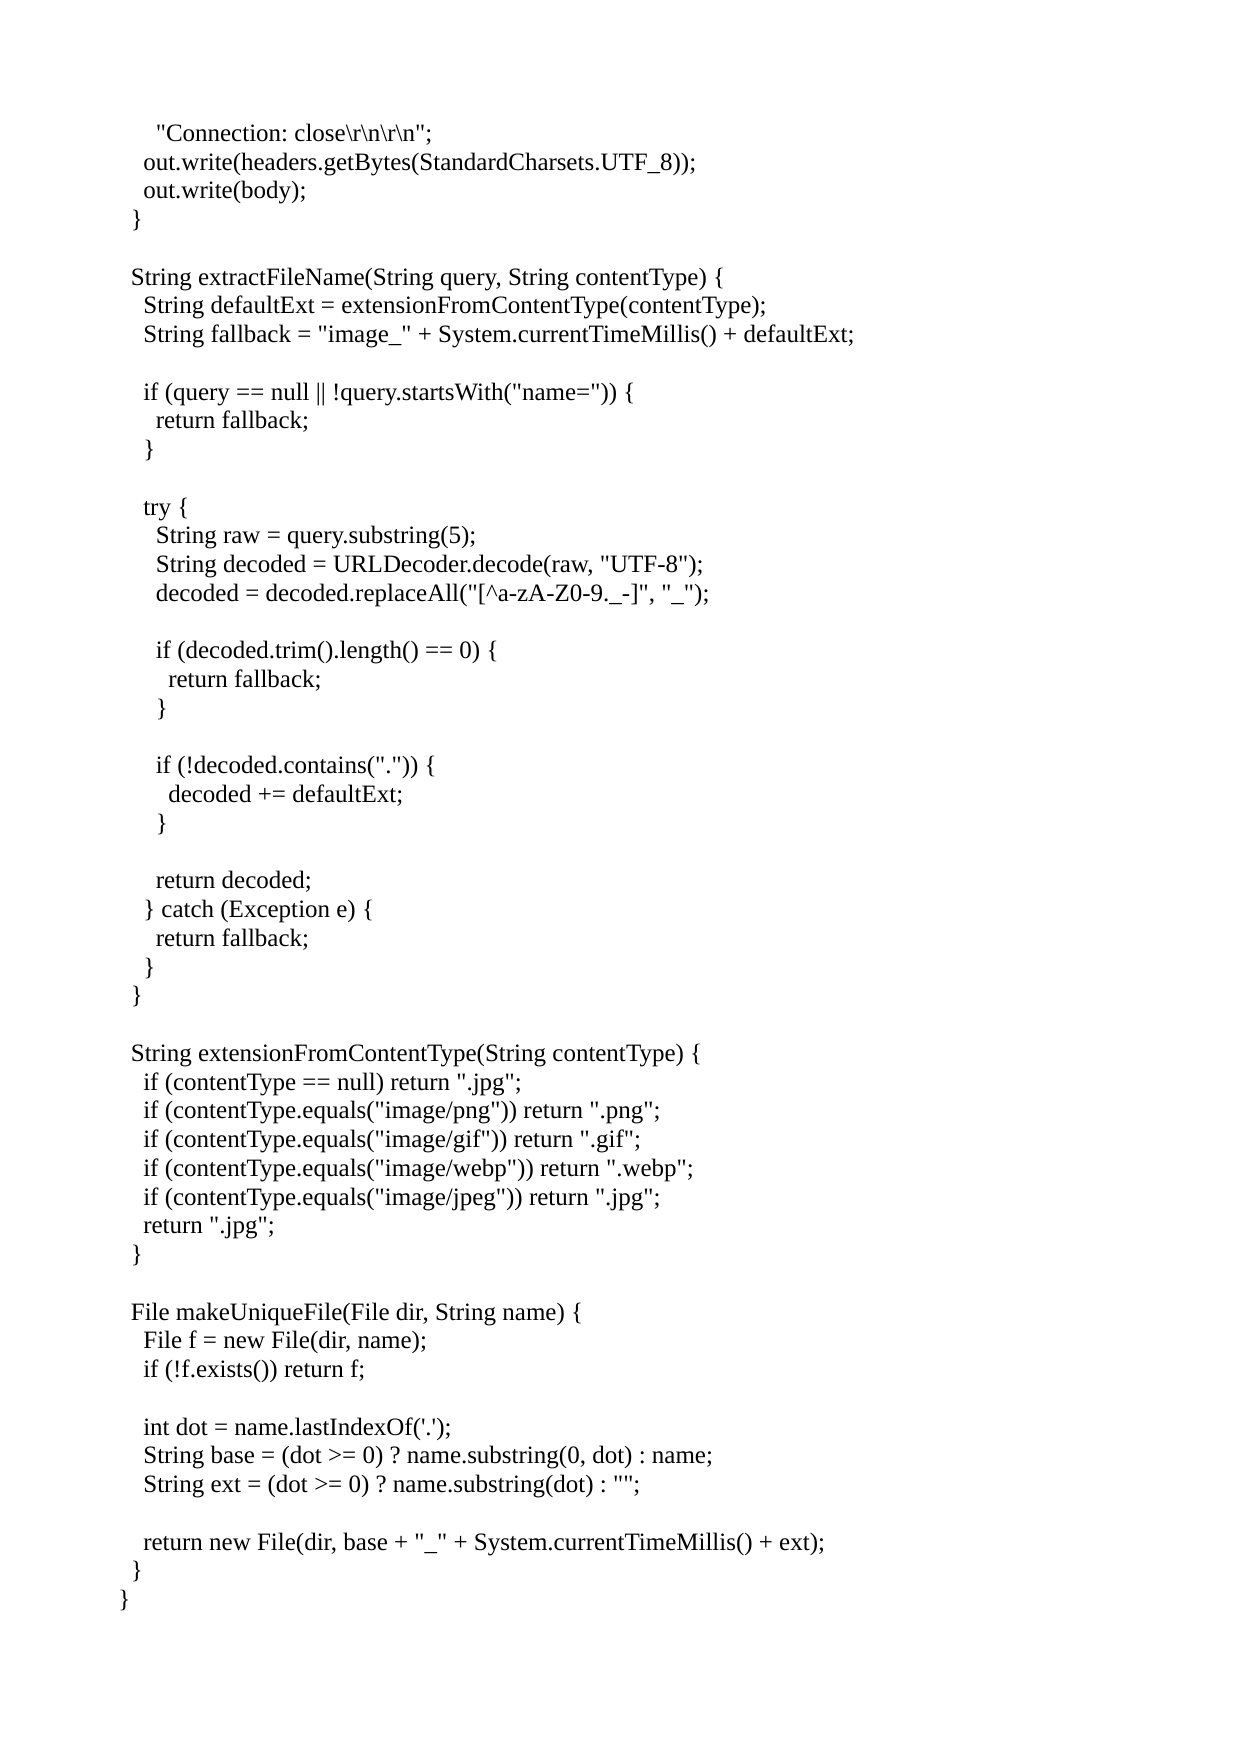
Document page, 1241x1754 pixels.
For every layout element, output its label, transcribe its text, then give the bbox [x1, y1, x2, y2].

text "Connection: close\r\n\r\n"; out.write(headers.getBytes(StandardCharsets.UTF_8)); out.write(body); } String extractFileName(String query, String contentType) { String defaultExt = extensionFromContentType(contentType); String fallback = "image_" + System.currentTimeMillis() + defaultExt; if (query == null || !query.startsWith("name=")) { return fallback; } try { String raw = query.substring(5); String decoded = URLDecoder.decode(raw, "UTF-8"); decoded = decoded.replaceAll("[^a-zA-Z0-9._-]", "_"); if (decoded.trim().length() == 0) { return fallback; } if (!decoded.contains(".")) { decoded += defaultExt; } return decoded; } catch (Exception e) { return fallback; } } String extensionFromContentType(String contentType) { if (contentType == null) return ".jpg"; if (contentType.equals("image/png")) return ".png"; if (contentType.equals("image/gif")) return ".gif"; if (contentType.equals("image/webp")) return ".webp"; if (contentType.equals("image/jpeg")) return ".jpg"; return ".jpg"; } File makeUniqueFile(File dir, String name) { File f = new File(dir, name); if (!f.exists()) return f; int dot = name.lastIndexOf('.'); String base = (dot >= 0) ? name.substring(0, dot) : name; String ext = (dot >= 0) ? name.substring(dot) : ""; return new File(dir, base + "_" + System.currentTimeMillis() + ext); } } [118, 118, 1122, 1613]
